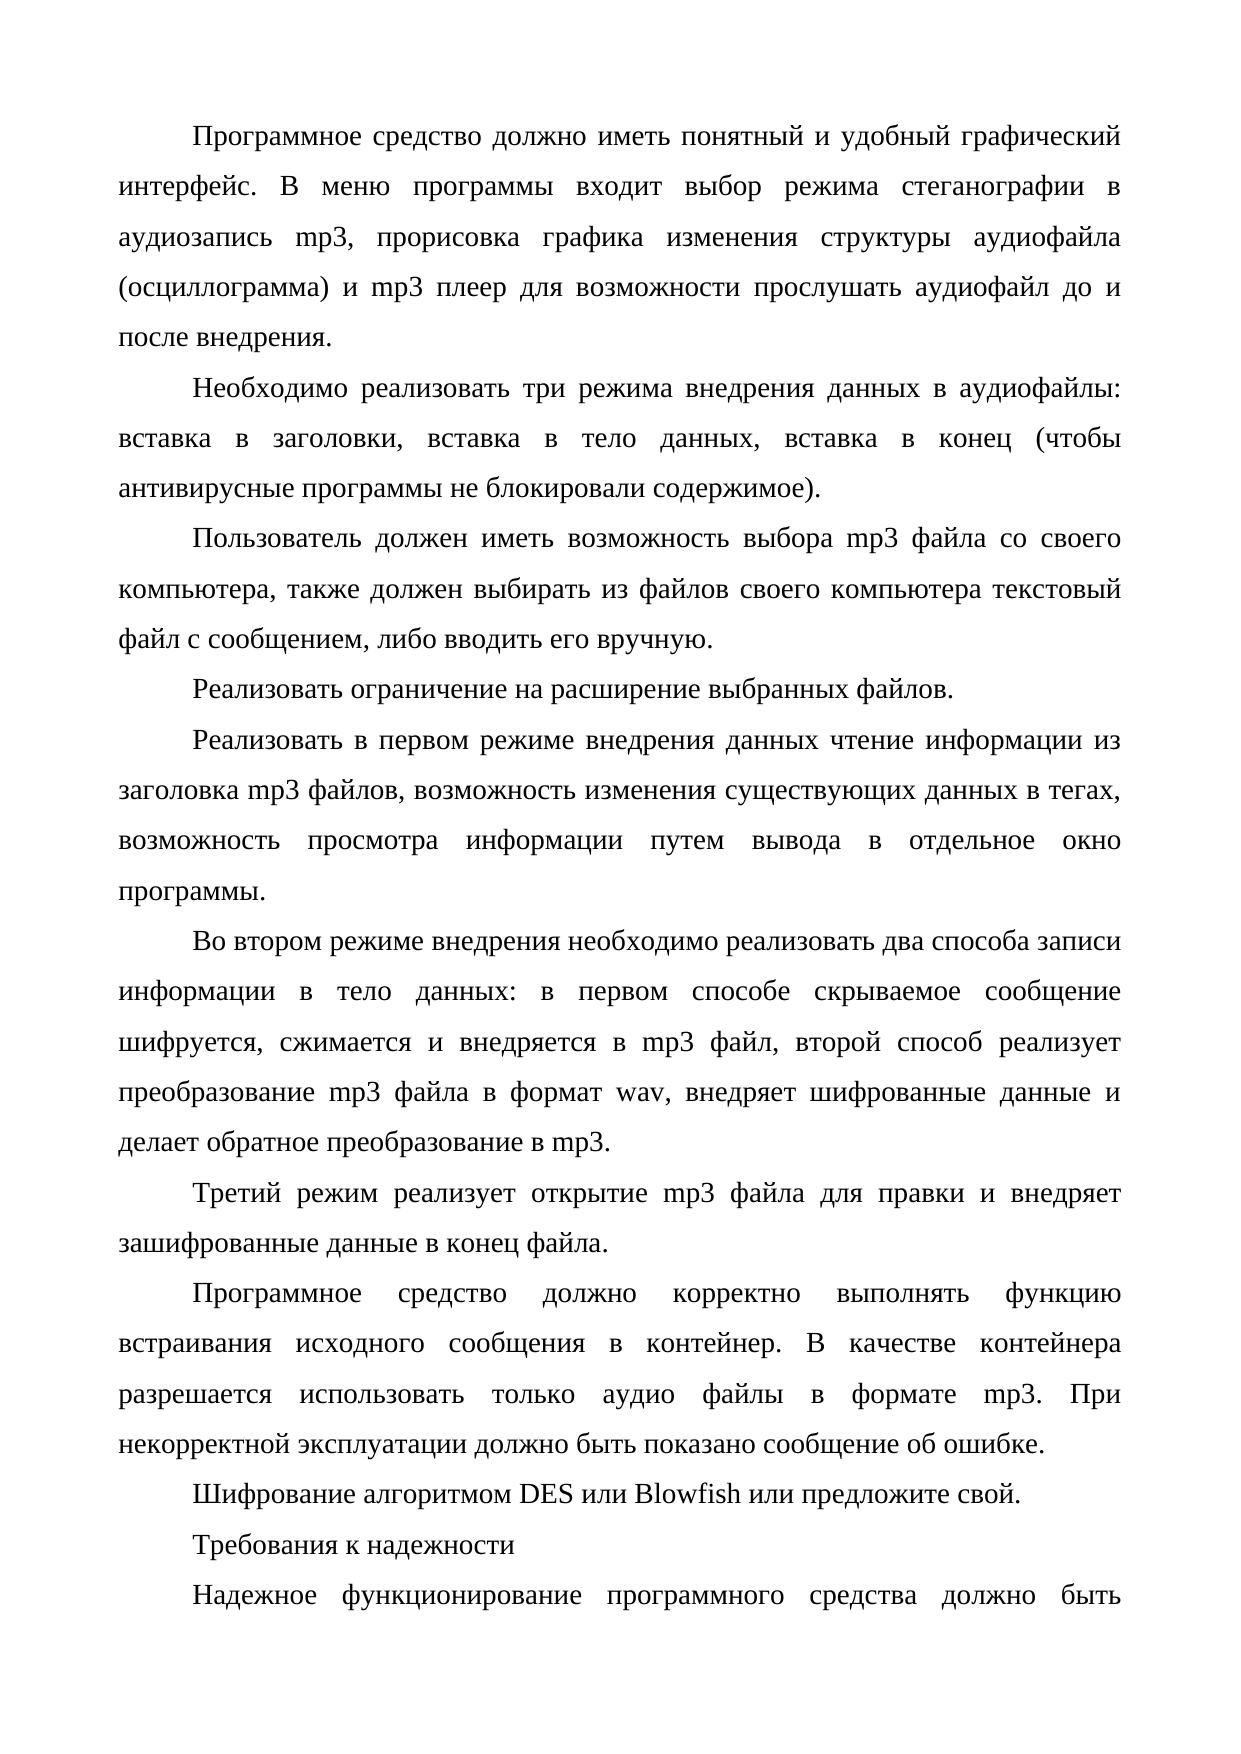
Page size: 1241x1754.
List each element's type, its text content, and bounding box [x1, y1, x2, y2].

text Программное средство должно корректно выполнять функцию встраивания исходного сообщения в контейнер. В качестве контейнера разрешается использовать только аудио файлы в формате mp3. При некорректной эксплуатации должно быть показано сообщение об ошибке. [118, 1275, 1122, 1460]
text Программное средство должно иметь понятный и удобный графический интерфейс. В меню программы входит выбор режима стеганографии в аудиозапись mp3, прорисовка графика изменения структуры аудиофайла (осциллограмма) и mp3 плеер для возможности прослушать аудиофайл до и после внедрения. [118, 118, 1122, 353]
text Необходимо реализовать три режима внедрения данных в аудиофайлы: вставка в заголовки, вставка в тело данных, вставка в конец (чтобы антивирусные программы не блокировали содержимое). [118, 370, 1122, 504]
text Во втором режиме внедрения необходимо реализовать два способа записи информации в тело данных: в первом способе скрываемое сообщение шифруется, сжимается и внедряется в mp3 файл, второй способ реализует преобразование mp3 файла в формат wav, внедряет шифрованные данные и делает обратное преобразование в mp3. [118, 923, 1122, 1158]
text Требования к надежности [118, 1527, 1122, 1560]
text Шифрование алгоритмом DES или Blowfish или предложите свой. [118, 1477, 1122, 1510]
text Пользователь должен иметь возможность выбора mp3 файла со своего компьютера, также должен выбирать из файлов своего компьютера текстовый файл с сообщением, либо вводить его вручную. [118, 521, 1122, 655]
text Надежное функционирование программного средства должно быть [118, 1577, 1122, 1611]
text Третий режим реализует открытие mp3 файла для правки и внедряет зашифрованные данные в конец файла. [118, 1175, 1122, 1258]
text Реализовать в первом режиме внедрения данных чтение информации из заголовка mp3 файлов, возможность изменения существующих данных в тегах, возможность просмотра информации путем вывода в отдельное окно программы. [118, 722, 1122, 906]
text Реализовать ограничение на расширение выбранных файлов. [118, 672, 1122, 705]
